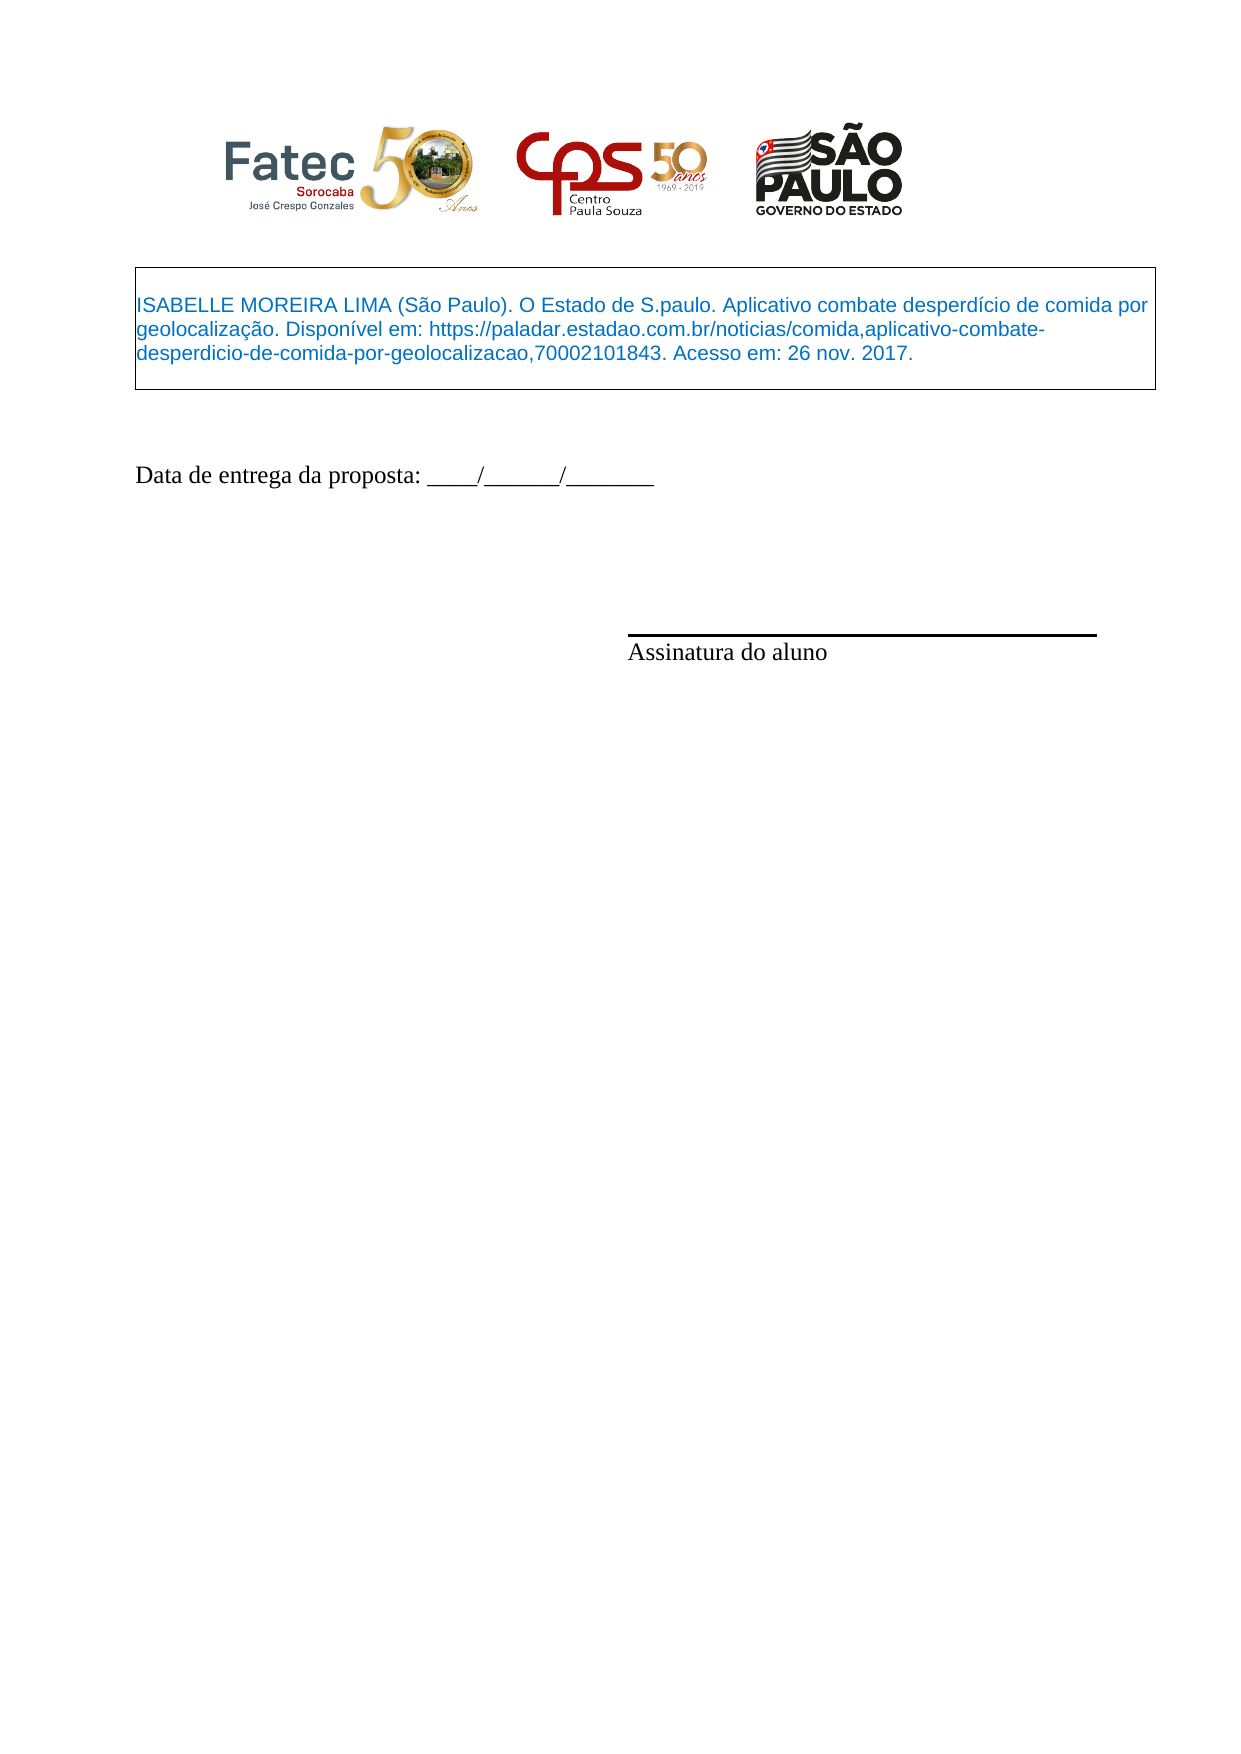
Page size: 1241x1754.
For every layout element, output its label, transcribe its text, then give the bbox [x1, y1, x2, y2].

text Data de entrega da proposta: ____/______/_______ [135, 460, 1105, 488]
table_header [124, 604, 616, 666]
table_cell ISABELLE MOREIRA LIMA (São Paulo). O Estado de S.paulo. Aplicativo combate desperdício de comida por geolocalização. Disponível em: https://paladar.estadao.com.br/noticias/comida,aplicativo-combate-desperdicio-de-comida-por-geolocalizacao,70002101843. Acesso em: 26 nov. 2017. [136, 268, 1155, 389]
picture [195, 73, 1046, 267]
table_header Assinatura do aluno [616, 604, 1108, 666]
